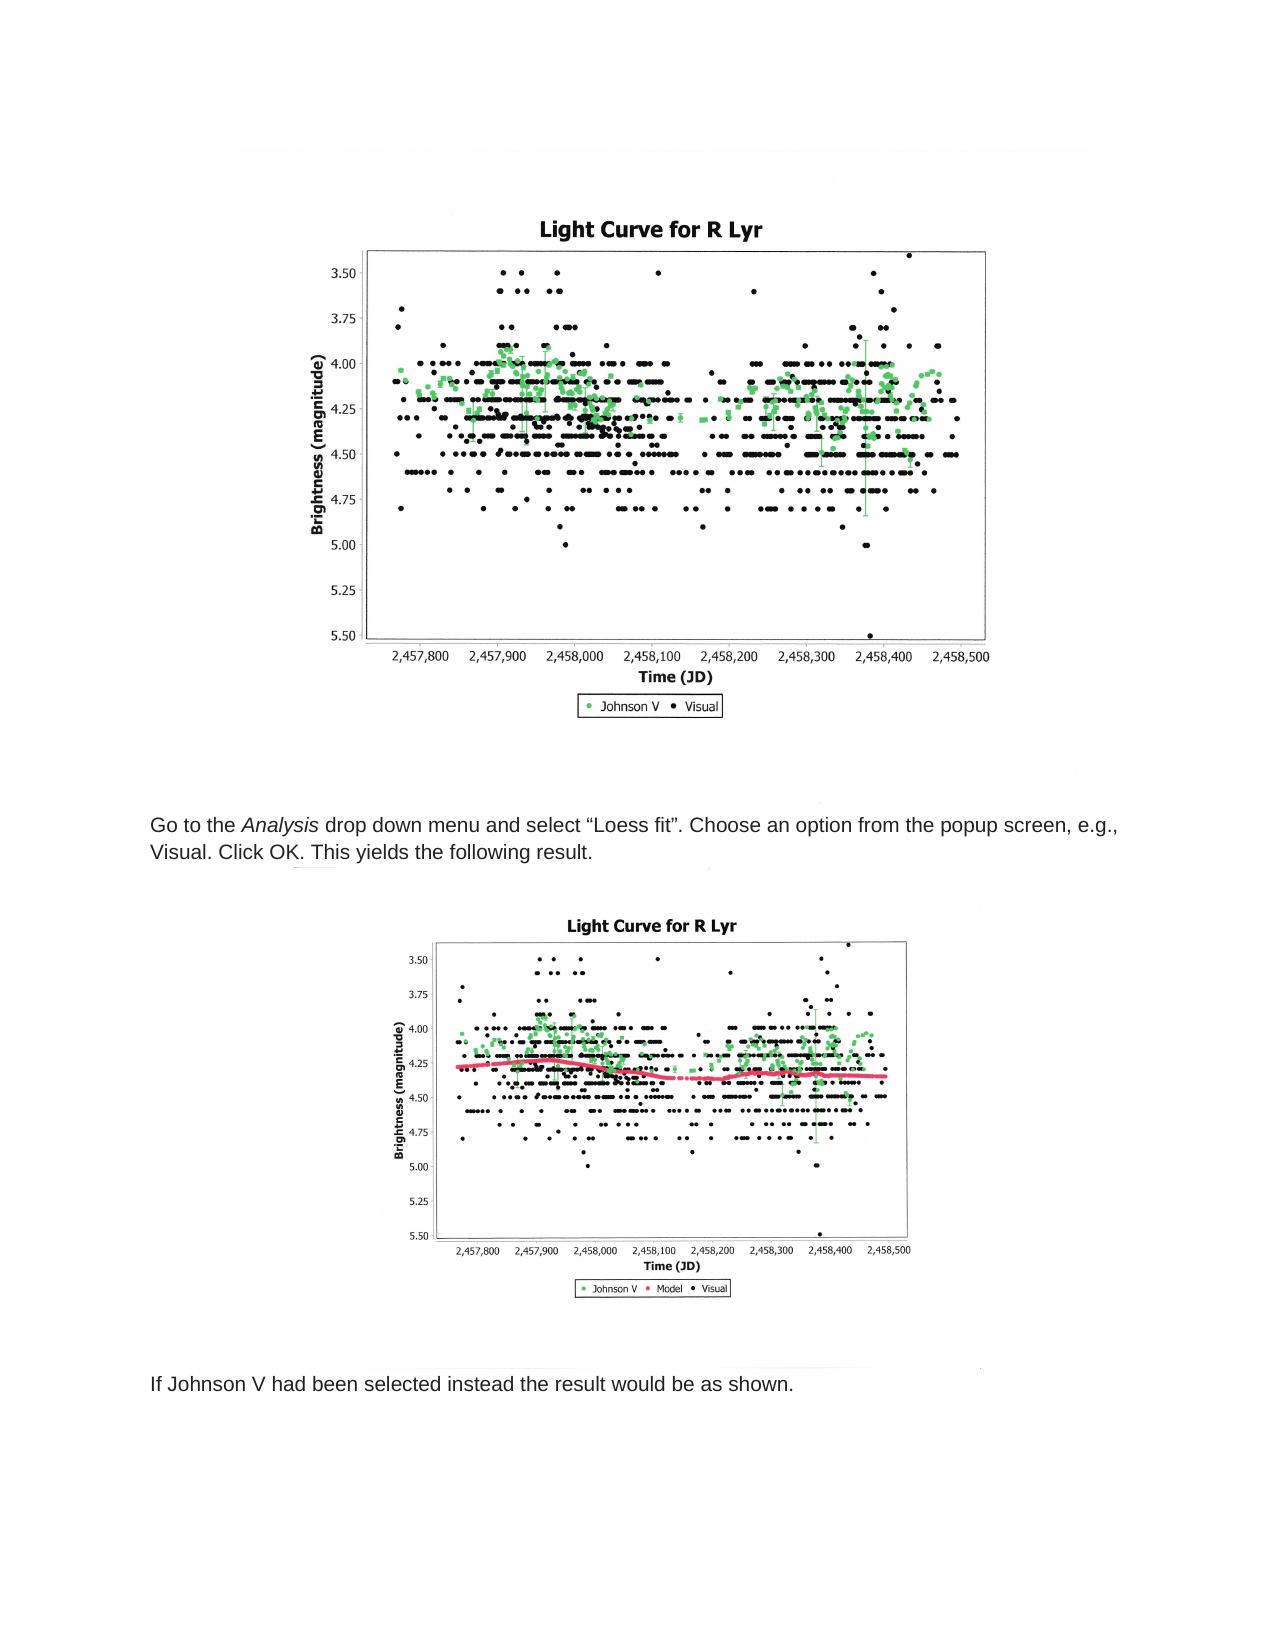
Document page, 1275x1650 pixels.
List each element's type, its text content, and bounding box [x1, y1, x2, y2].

text Go to the Analysis drop down menu and select “Loess fit”. Choose an option from the popup screen, e.g., Visual. Click OK. This yields the following result. [150, 812, 1125, 864]
picture [186, 150, 1090, 809]
picture [294, 867, 981, 1369]
text If Johnson V had been selected instead the result would be as shown. [150, 1372, 1125, 1396]
